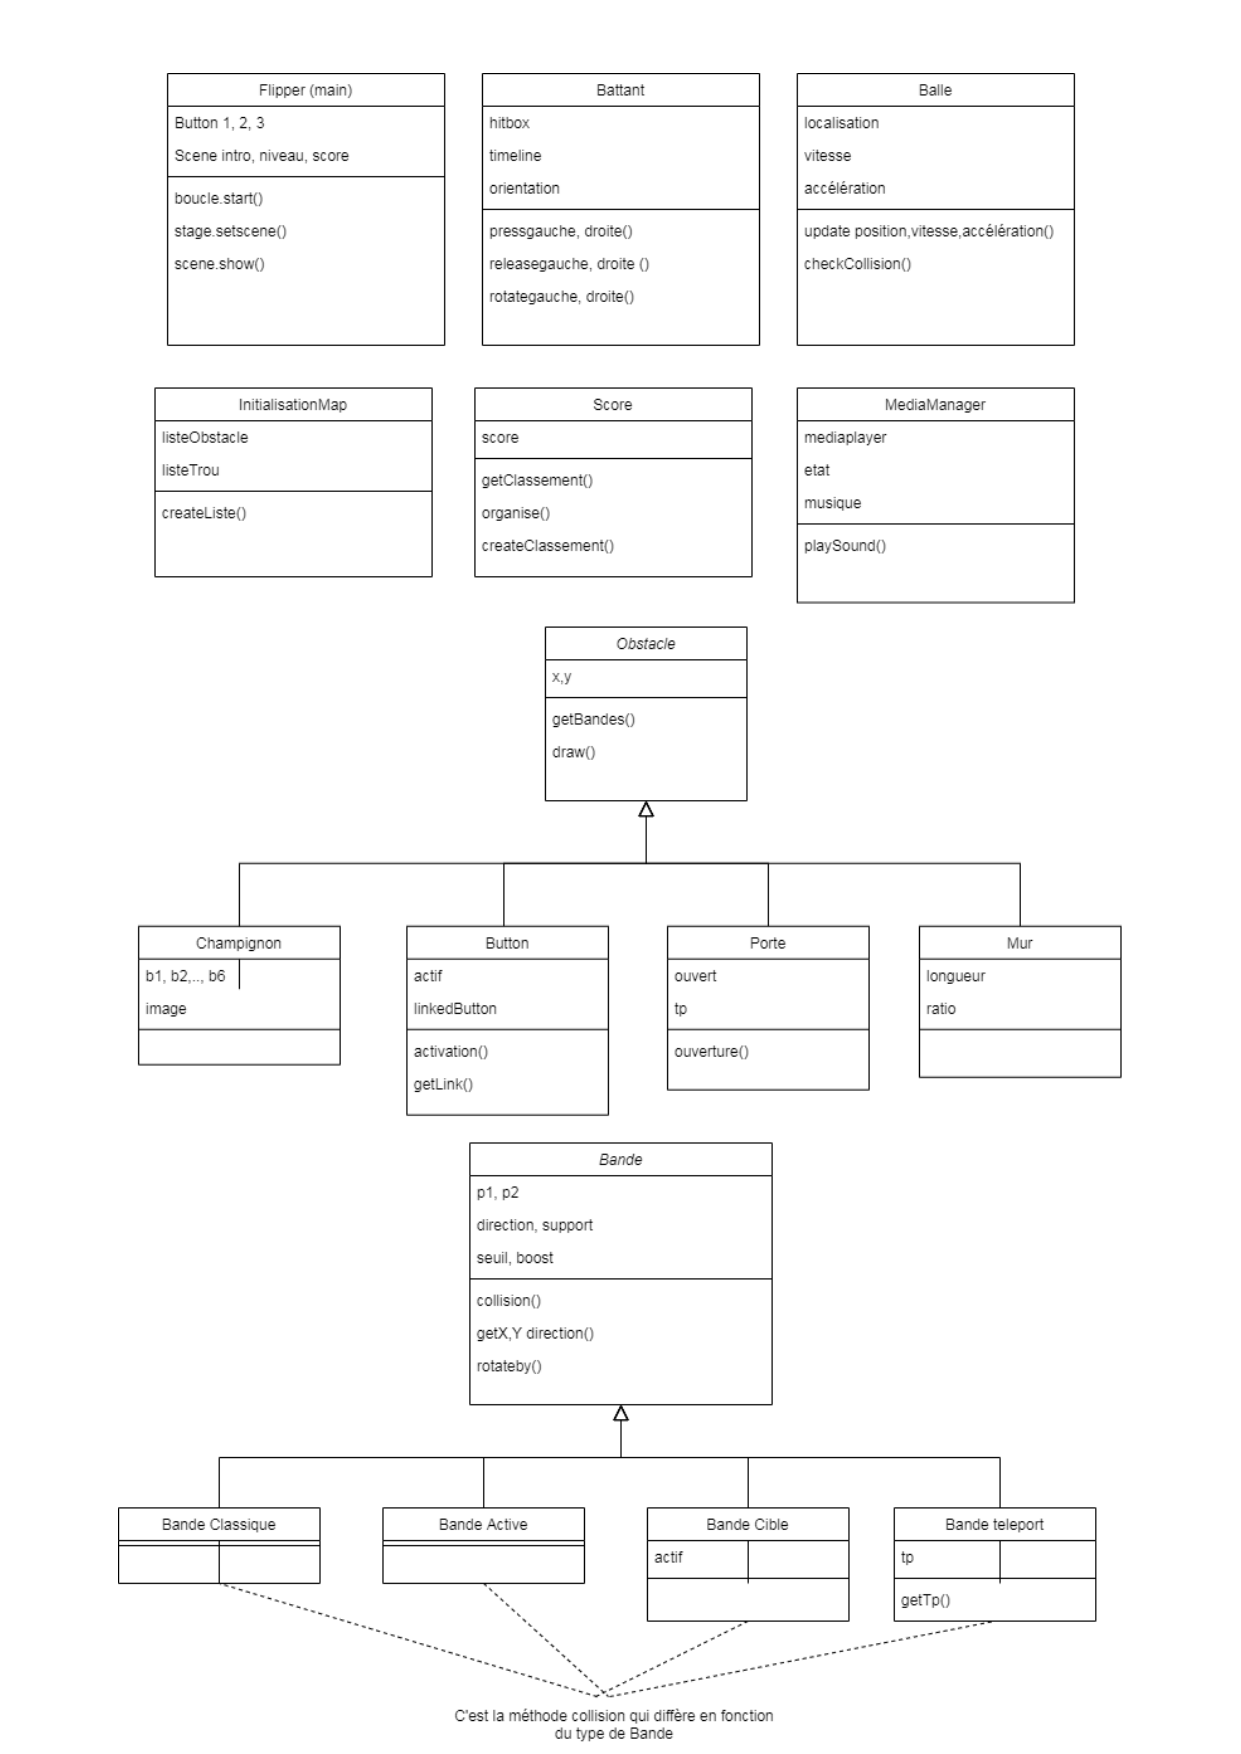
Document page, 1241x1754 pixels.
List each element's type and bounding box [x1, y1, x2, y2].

picture [118, 73, 1123, 1754]
